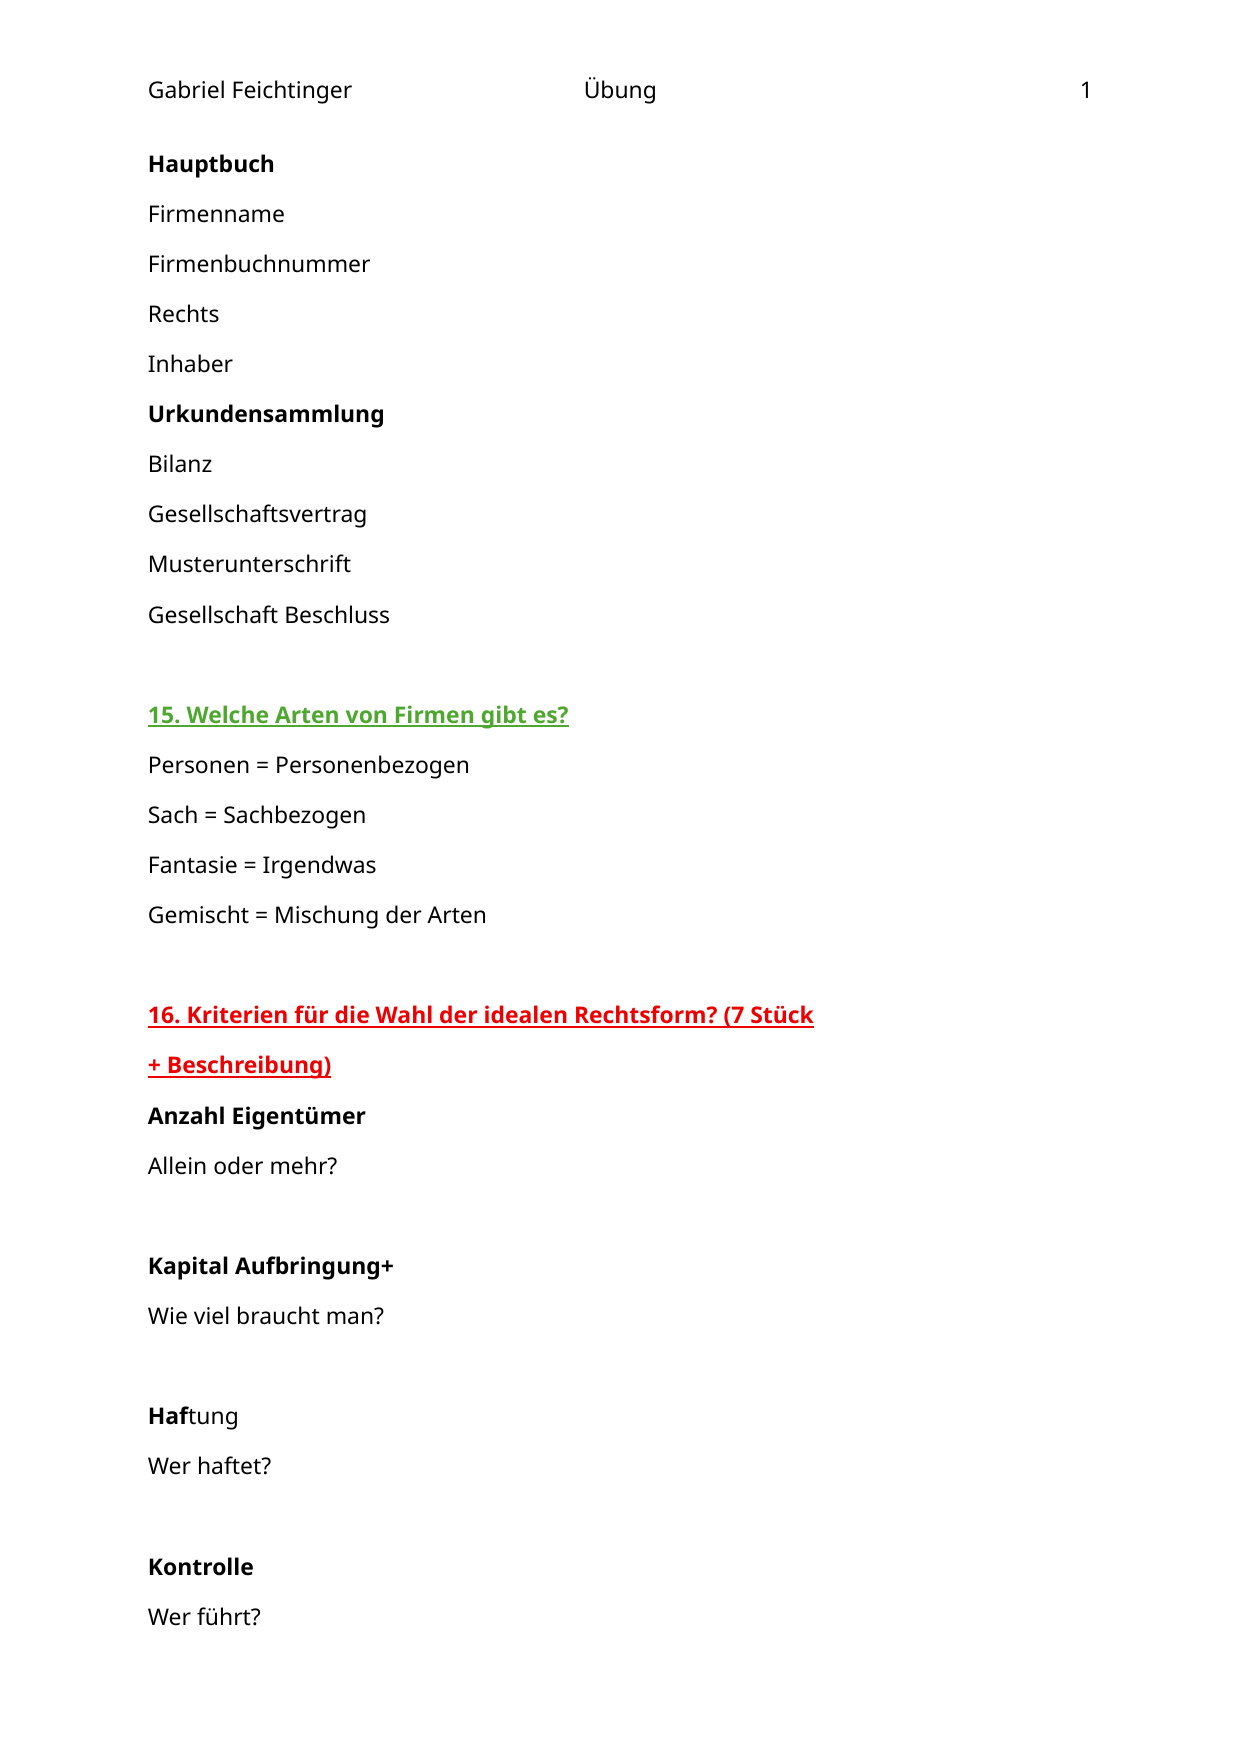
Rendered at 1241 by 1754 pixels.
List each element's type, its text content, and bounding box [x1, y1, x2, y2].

text Wie viel braucht man? [148, 1300, 1093, 1331]
text Kapital Aufbringung+ [148, 1250, 1093, 1281]
text + Beschreibung) [148, 1049, 1093, 1081]
text Wer haftet? [148, 1450, 1093, 1482]
text Gesellschaftsvertrag [148, 498, 1093, 529]
text Anzahl Eigentümer [148, 1099, 1093, 1131]
text Musterunterschrift [148, 548, 1093, 580]
text Hauptbuch [148, 148, 1093, 179]
text Inhaber [148, 348, 1093, 379]
text Bilanz [148, 448, 1093, 479]
text Allein oder mehr? [148, 1150, 1093, 1181]
text 15. Welche Arten von Firmen gibt es? [148, 699, 1093, 730]
text Rechts [148, 298, 1093, 329]
text 16. Kriterien für die Wahl der idealen Rechtsform? (7 Stück [148, 999, 1093, 1031]
text Kontrolle [148, 1551, 1093, 1582]
text Gemischt = Mischung der Arten [148, 899, 1093, 930]
text Personen = Personenbezogen [148, 749, 1093, 780]
text Wer führt? [148, 1601, 1093, 1632]
text Gesellschaft Beschluss [148, 598, 1093, 630]
text Fantasie = Irgendwas [148, 849, 1093, 880]
text Sach = Sachbezogen [148, 799, 1093, 830]
text Haftung [148, 1400, 1093, 1431]
text Firmenbuchnummer [148, 248, 1093, 279]
text Firmenname [148, 198, 1093, 229]
text Urkundensammlung [148, 398, 1093, 429]
